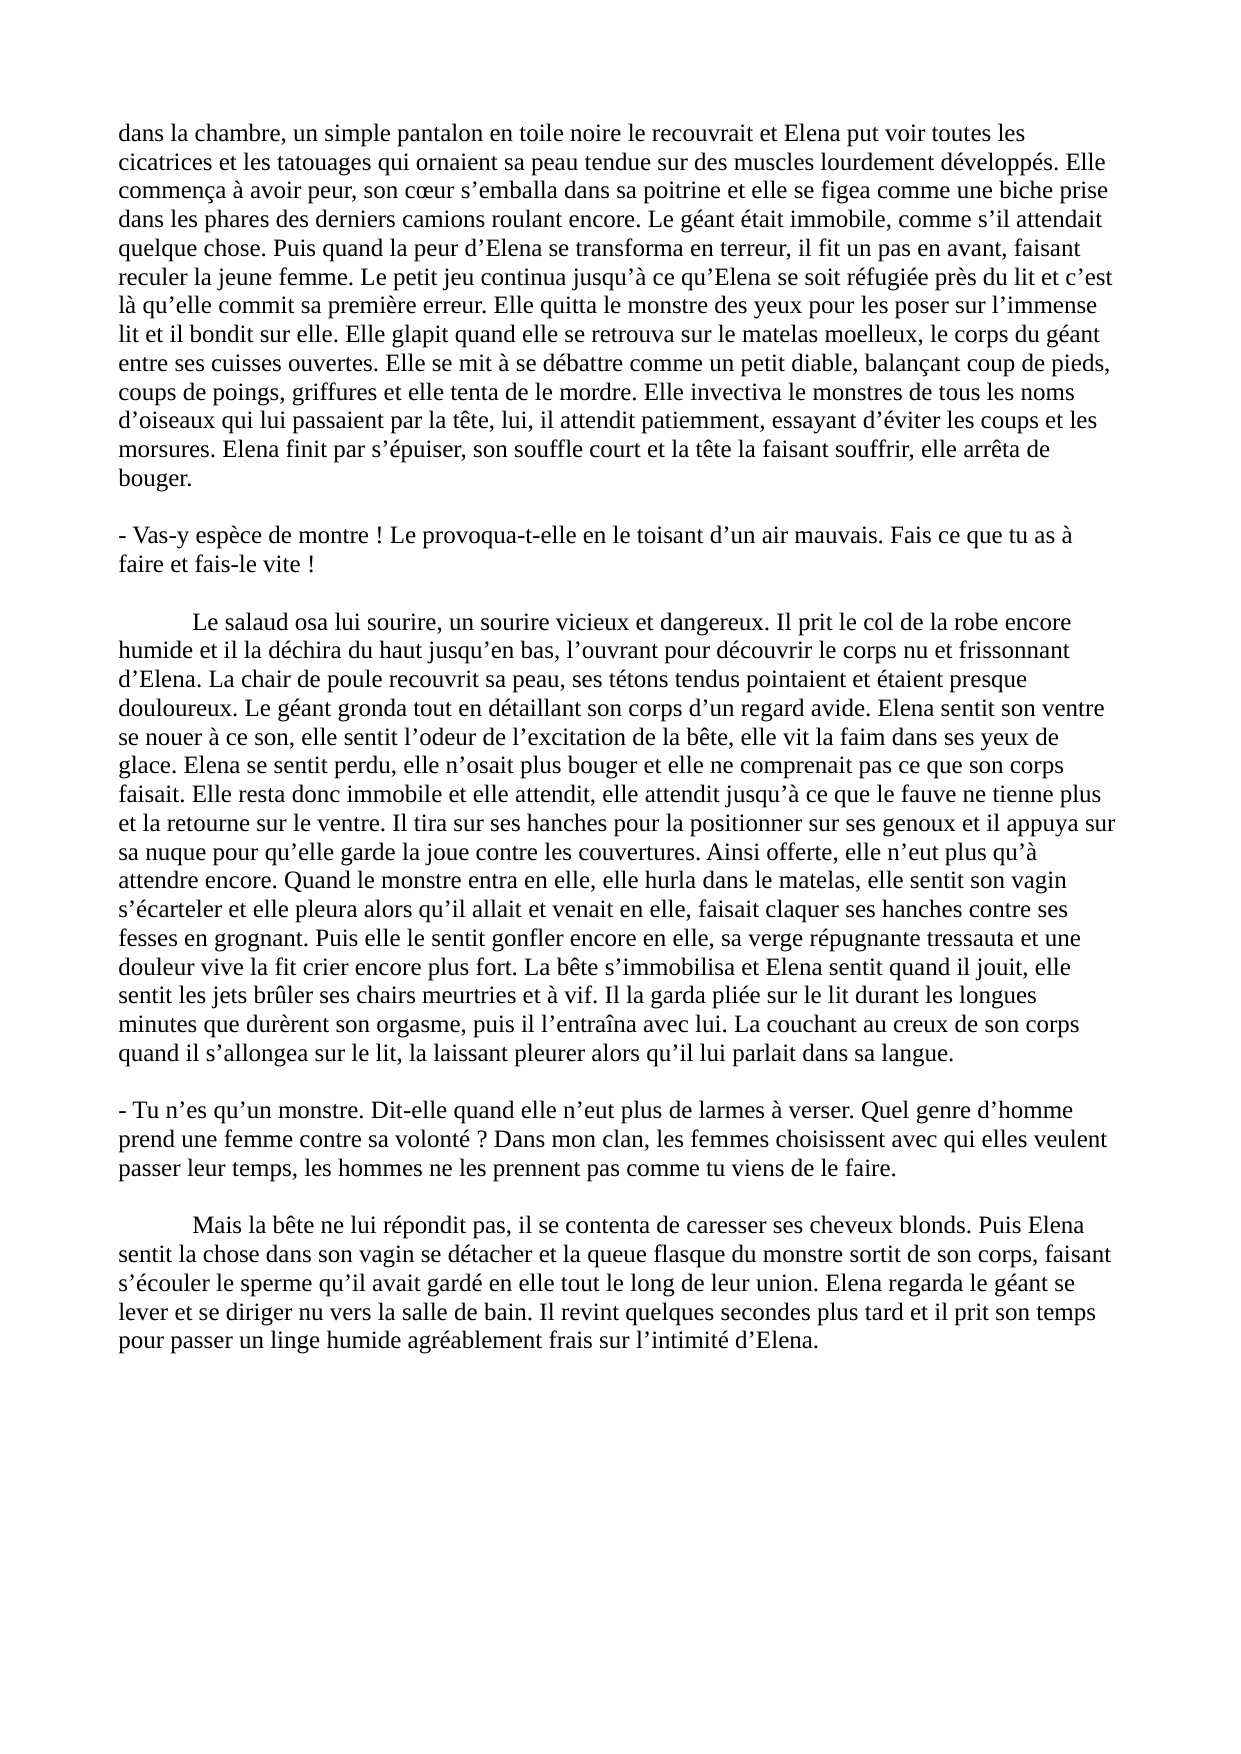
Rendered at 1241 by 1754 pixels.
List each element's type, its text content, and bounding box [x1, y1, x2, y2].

text Mais la bête ne lui répondit pas, il se contenta de caresser ses cheveux blonds. Puis Elena sentit la chose dans son vagin se détacher et la queue flasque du monstre sortit de son corps, faisant s’écouler le sperme qu’il avait gardé en elle tout le long de leur union. Elena regarda le géant se lever et se diriger nu vers la salle de bain. Il revint quelques secondes plus tard et il prit son temps pour passer un linge humide agréablement frais sur l’intimité d’Elena. [118, 1211, 1122, 1354]
text Le salaud osa lui sourire, un sourire vicieux et dangereux. Il prit le col de la robe encore humide et il la déchira du haut jusqu’en bas, l’ouvrant pour découvrir le corps nu et frissonnant d’Elena. La chair de poule recouvrit sa peau, ses tétons tendus pointaient et étaient presque douloureux. Le géant gronda tout en détaillant son corps d’un regard avide. Elena sentit son ventre se nouer à ce son, elle sentit l’odeur de l’excitation de la bête, elle vit la faim dans ses yeux de glace. Elena se sentit perdu, elle n’osait plus bouger et elle ne comprenait pas ce que son corps faisait. Elle resta donc immobile et elle attendit, elle attendit jusqu’à ce que le fauve ne tienne plus et la retourne sur le ventre. Il tira sur ses hanches pour la positionner sur ses genoux et il appuya sur sa nuque pour qu’elle garde la joue contre les couvertures. Ainsi offerte, elle n’eut plus qu’à attendre encore. Quand le monstre entra en elle, elle hurla dans le matelas, elle sentit son vagin s’écarteler et elle pleura alors qu’il allait et venait en elle, faisait claquer ses hanches contre ses fesses en grognant. Puis elle le sentit gonfler encore en elle, sa verge répugnante tressauta et une douleur vive la fit crier encore plus fort. La bête s’immobilisa et Elena sentit quand il jouit, elle sentit les jets brûler ses chairs meurtries et à vif. Il la garda pliée sur le lit durant les longues minutes que durèrent son orgasme, puis il l’entraîna avec lui. La couchant au creux de son corps quand il s’allongea sur le lit, la laissant pleurer alors qu’il lui parlait dans sa langue. [118, 607, 1122, 1067]
text - Tu n’es qu’un monstre. Dit-elle quand elle n’eut plus de larmes à verser. Quel genre d’homme prend une femme contre sa volonté ? Dans mon clan, les femmes choisissent avec qui elles veulent passer leur temps, les hommes ne les prennent pas comme tu viens de le faire. [118, 1096, 1122, 1182]
text dans la chambre, un simple pantalon en toile noire le recouvrait et Elena put voir toutes les cicatrices et les tatouages qui ornaient sa peau tendue sur des muscles lourdement développés. Elle commença à avoir peur, son cœur s’emballa dans sa poitrine et elle se figea comme une biche prise dans les phares des derniers camions roulant encore. Le géant était immobile, comme s’il attendait quelque chose. Puis quand la peur d’Elena se transforma en terreur, il fit un pas en avant, faisant reculer la jeune femme. Le petit jeu continua jusqu’à ce qu’Elena se soit réfugiée près du lit et c’est là qu’elle commit sa première erreur. Elle quitta le monstre des yeux pour les poser sur l’immense lit et il bondit sur elle. Elle glapit quand elle se retrouva sur le matelas moelleux, le corps du géant entre ses cuisses ouvertes. Elle se mit à se débattre comme un petit diable, balançant coup de pieds, coups de poings, griffures et elle tenta de le mordre. Elle invectiva le monstres de tous les noms d’oiseaux qui lui passaient par la tête, lui, il attendit patiemment, essayant d’éviter les coups et les morsures. Elena finit par s’épuiser, son souffle court et la tête la faisant souffrir, elle arrêta de bouger. [118, 118, 1122, 492]
text - Vas-y espèce de montre ! Le provoqua-t-elle en le toisant d’un air mauvais. Fais ce que tu as à faire et fais-le vite ! [118, 521, 1122, 578]
